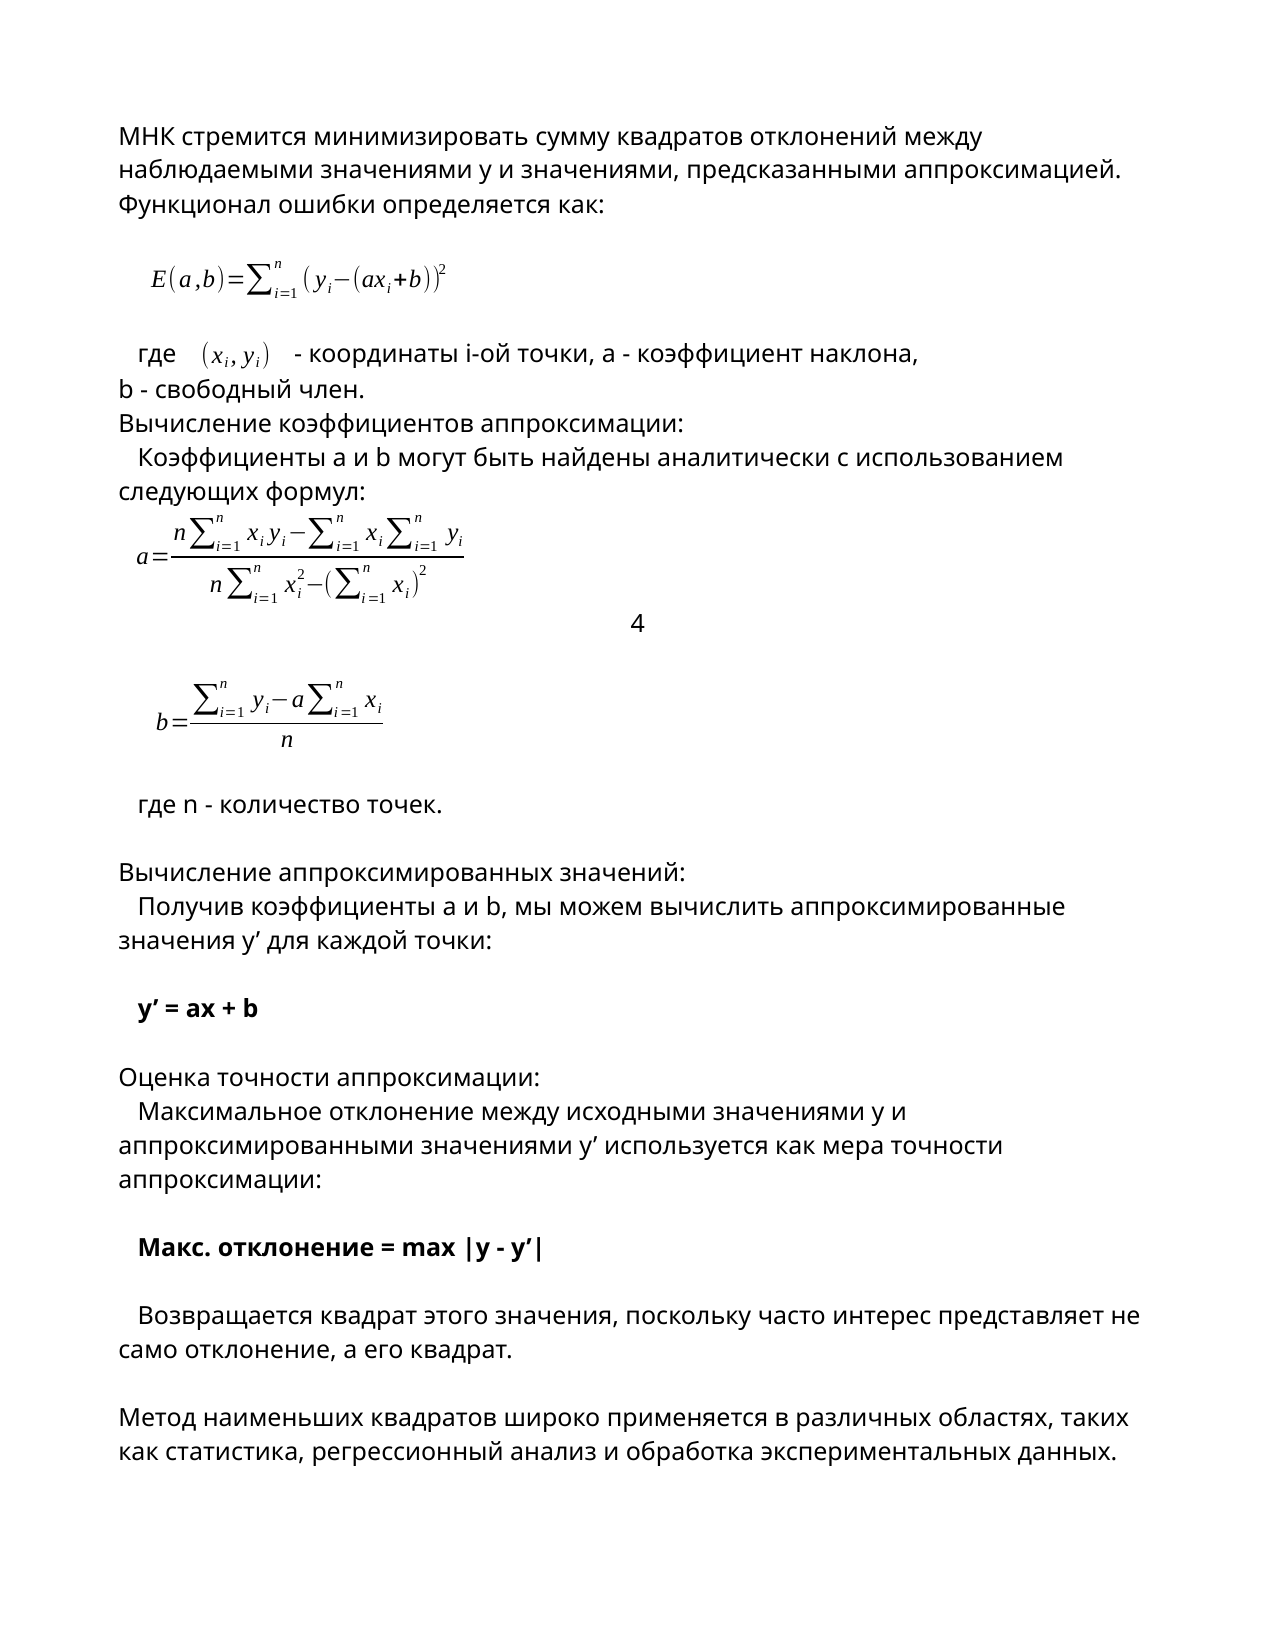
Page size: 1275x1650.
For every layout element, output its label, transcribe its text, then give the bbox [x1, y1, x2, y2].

text Возвращается квадрат этого значения, поскольку часто интерес представляет не само отклонение, а его квадрат. [118, 1298, 1157, 1366]
text МНК стремится минимизировать сумму квадратов отклонений между наблюдаемыми значениями y и значениями, предсказанными аппроксимацией. Функционал ошибки определяется как: [118, 118, 1157, 220]
text Макс. отклонение = max |y - y’| [118, 1229, 1157, 1264]
text Получив коэффициенты a и b, мы можем вычислить аппроксимированные значения y’ для каждой точки: [118, 889, 1157, 957]
text Оценка точности аппроксимации: [118, 1059, 1157, 1093]
text b - свободный член. [118, 372, 1157, 406]
text Максимальное отклонение между исходными значениями y и аппроксимированными значениями y’ используется как мера точности аппроксимации: [118, 1093, 1157, 1196]
text где n - количество точек. [118, 787, 1157, 821]
text Метод наименьших квадратов широко применяется в различных областях, таких как статистика, регрессионный анализ и обработка экспериментальных данных. Важно отметить, что этот метод чувствителен к выбросам, поэтому в некоторых случаях может потребоваться использование других методов аппроксимации. [118, 1400, 1157, 1468]
text Коэффициенты a и b могут быть найдены аналитически с использованием следующих формул: [118, 440, 1157, 508]
text Вычисление аппроксимированных значений: [118, 855, 1157, 889]
text Вычисление коэффициентов аппроксимации: [118, 406, 1157, 440]
text где - координаты i-ой точки, a - коэффициент наклона, [118, 336, 1157, 372]
text y’ = ax + b [118, 991, 1157, 1025]
text 3 [118, 606, 1157, 640]
